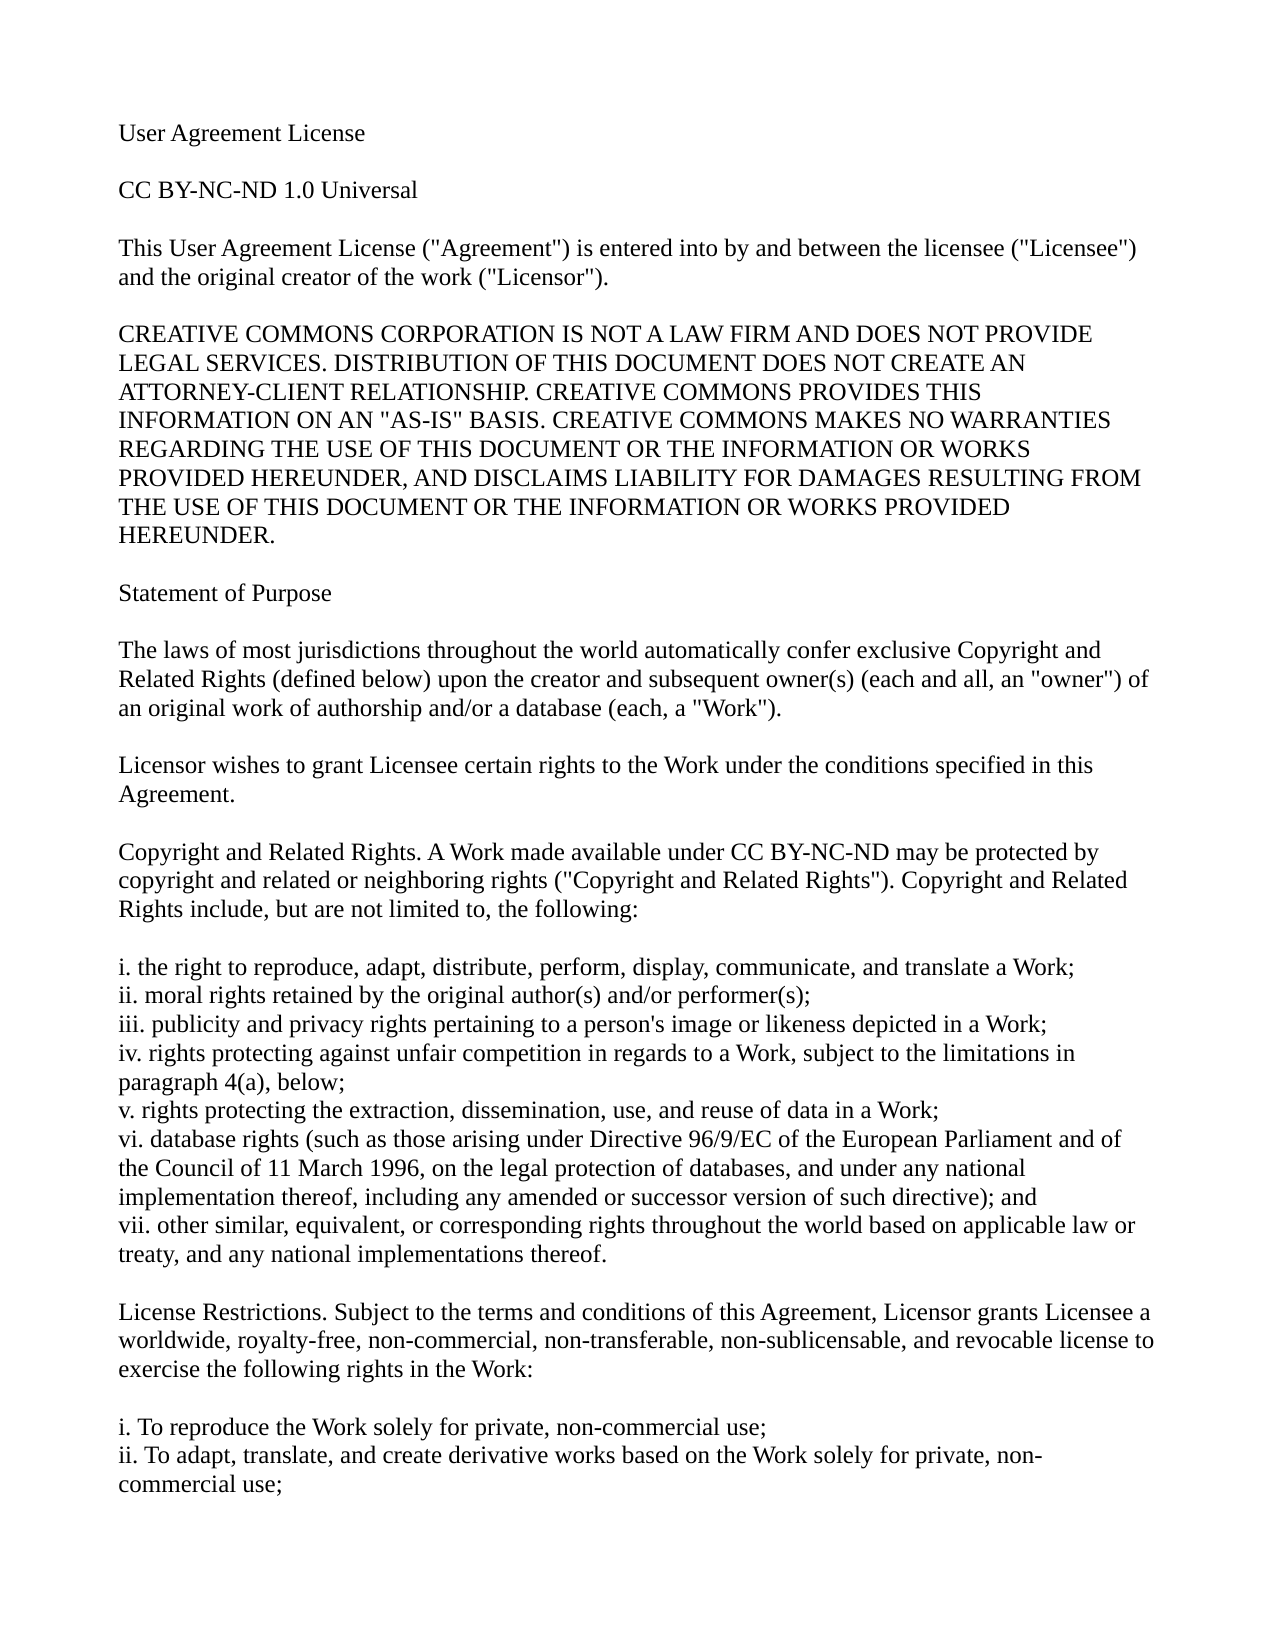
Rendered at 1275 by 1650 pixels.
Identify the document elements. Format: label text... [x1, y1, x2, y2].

text This User Agreement License ("Agreement") is entered into by and between the licensee ("Licensee") and the original creator of the work ("Licensor"). [118, 233, 1157, 291]
text CC BY-NC-ND 1.0 Universal [118, 176, 1157, 204]
text The laws of most jurisdictions throughout the world automatically confer exclusive Copyright and Related Rights (defined below) upon the creator and subsequent owner(s) (each and all, an "owner") of an original work of authorship and/or a database (each, a "Work"). [118, 636, 1157, 722]
text Copyright and Related Rights. A Work made available under CC BY-NC-ND may be protected by copyright and related or neighboring rights ("Copyright and Related Rights"). Copyright and Related Rights include, but are not limited to, the following: [118, 837, 1157, 923]
text i. the right to reproduce, adapt, distribute, perform, display, communicate, and translate a Work; [118, 952, 1157, 981]
text Licensor wishes to grant Licensee certain rights to the Work under the conditions specified in this Agreement. [118, 751, 1157, 808]
text ii. To adapt, translate, and create derivative works based on the Work solely for private, non-commercial use; [118, 1441, 1157, 1498]
text vii. other similar, equivalent, or corresponding rights throughout the world based on applicable law or treaty, and any national implementations thereof. [118, 1211, 1157, 1268]
text vi. database rights (such as those arising under Directive 96/9/EC of the European Parliament and of the Council of 11 March 1996, on the legal protection of databases, and under any national implementation thereof, including any amended or successor version of such directive); and [118, 1124, 1157, 1211]
text iii. publicity and privacy rights pertaining to a person's image or likeness depicted in a Work; [118, 1009, 1157, 1038]
text ii. moral rights retained by the original author(s) and/or performer(s); [118, 981, 1157, 1009]
text CREATIVE COMMONS CORPORATION IS NOT A LAW FIRM AND DOES NOT PROVIDE LEGAL SERVICES. DISTRIBUTION OF THIS DOCUMENT DOES NOT CREATE AN ATTORNEY-CLIENT RELATIONSHIP. CREATIVE COMMONS PROVIDES THIS INFORMATION ON AN "AS-IS" BASIS. CREATIVE COMMONS MAKES NO WARRANTIES REGARDING THE USE OF THIS DOCUMENT OR THE INFORMATION OR WORKS PROVIDED HEREUNDER, AND DISCLAIMS LIABILITY FOR DAMAGES RESULTING FROM THE USE OF THIS DOCUMENT OR THE INFORMATION OR WORKS PROVIDED HEREUNDER. [118, 319, 1157, 549]
text iv. rights protecting against unfair competition in regards to a Work, subject to the limitations in paragraph 4(a), below; [118, 1038, 1157, 1096]
text i. To reproduce the Work solely for private, non-commercial use; [118, 1412, 1157, 1441]
text Statement of Purpose [118, 578, 1157, 607]
text License Restrictions. Subject to the terms and conditions of this Agreement, Licensor grants Licensee a worldwide, royalty-free, non-commercial, non-transferable, non-sublicensable, and revocable license to exercise the following rights in the Work: [118, 1297, 1157, 1383]
text User Agreement License [118, 118, 1157, 147]
text v. rights protecting the extraction, dissemination, use, and reuse of data in a Work; [118, 1096, 1157, 1124]
